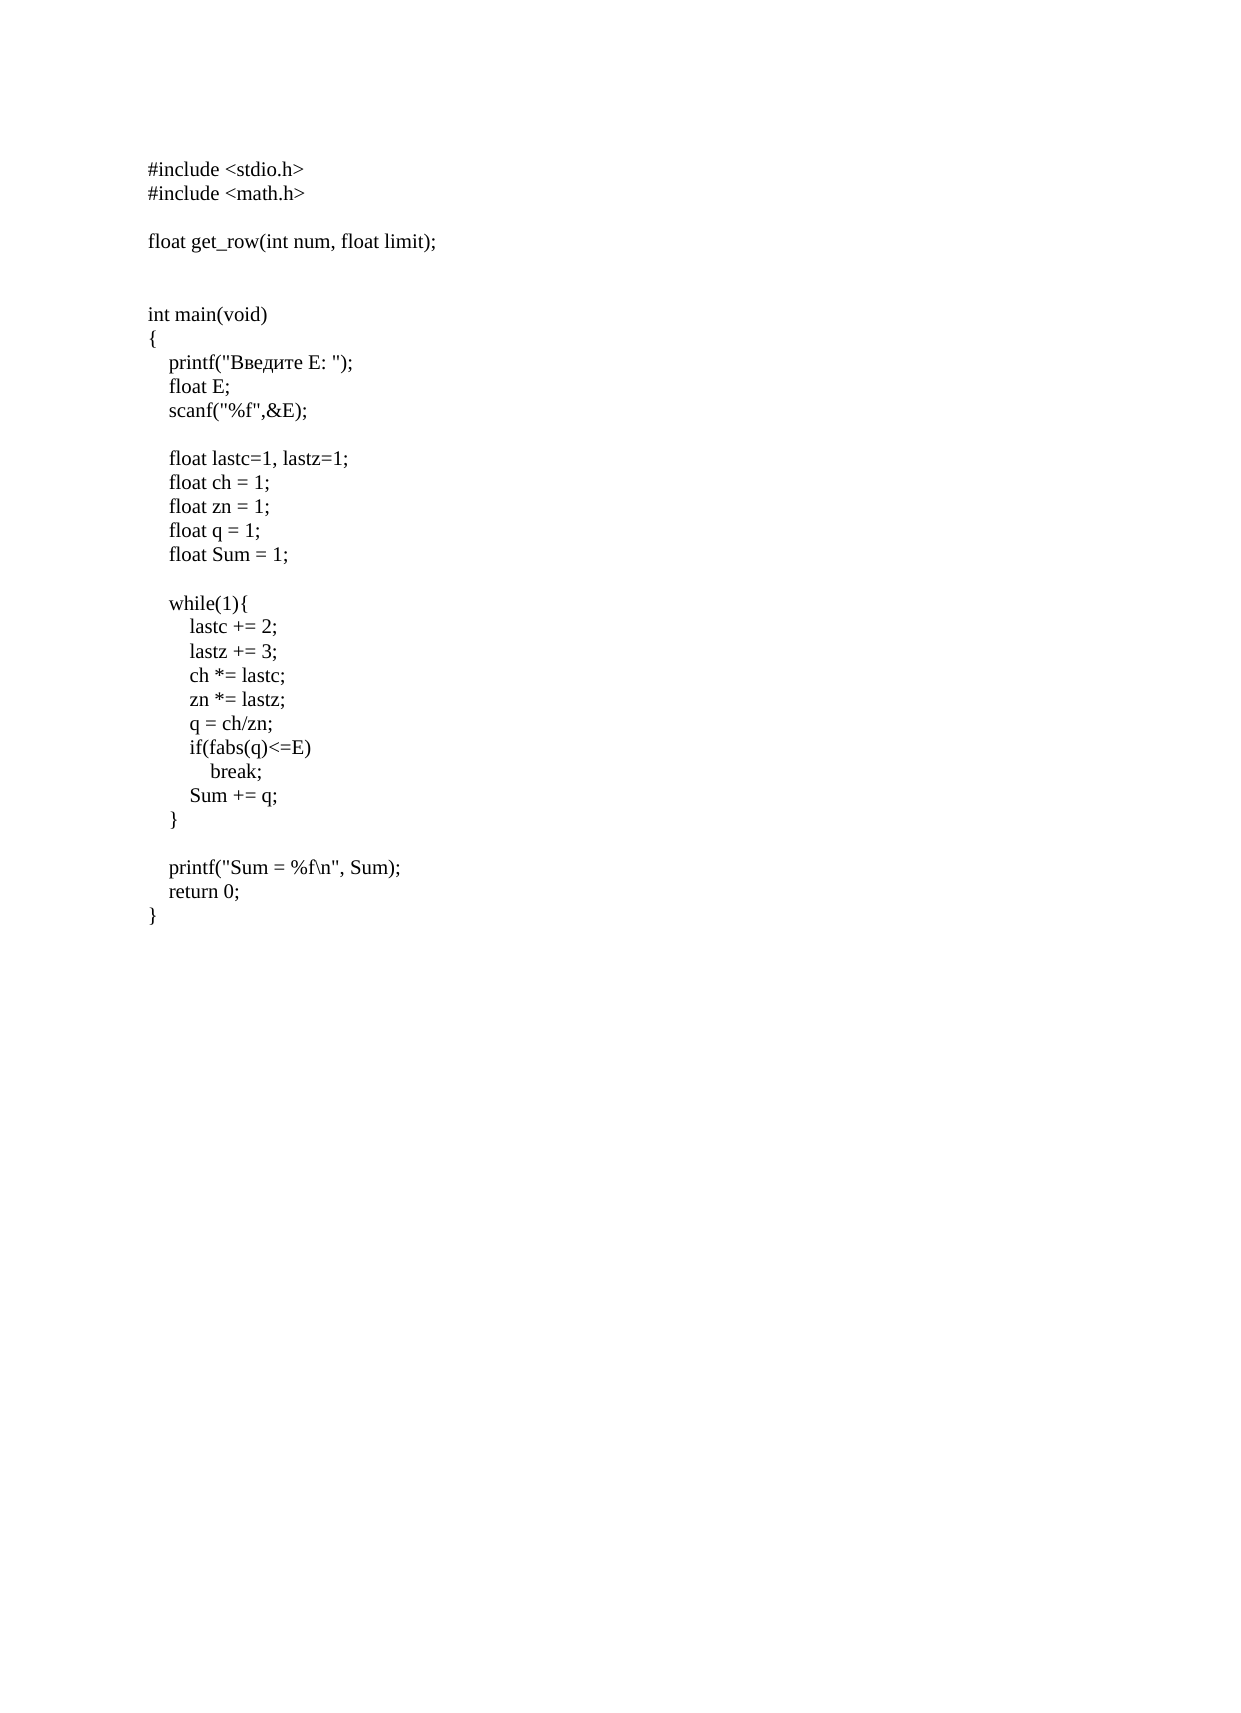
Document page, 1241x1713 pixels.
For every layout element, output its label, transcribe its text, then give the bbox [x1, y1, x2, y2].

text float q = 1; [148, 518, 1211, 542]
text } [148, 807, 1211, 831]
text int main(void) [148, 302, 1211, 326]
text #include <stdio.h> [148, 157, 1211, 181]
text { [148, 326, 1211, 350]
text q = ch/zn; [148, 711, 1211, 735]
text lastz += 3; [148, 638, 1211, 663]
text float zn = 1; [148, 494, 1211, 518]
text while(1){ [148, 590, 1211, 614]
text Sum += q; [148, 783, 1211, 807]
text break; [148, 759, 1211, 783]
text #include <math.h> [148, 181, 1211, 205]
text return 0; [148, 879, 1211, 903]
text float ch = 1; [148, 470, 1211, 494]
text float E; [148, 374, 1211, 398]
text zn *= lastz; [148, 687, 1211, 711]
text if(fabs(q)<=E) [148, 735, 1211, 759]
text printf("Sum = %f\n", Sum); [148, 855, 1211, 879]
text ch *= lastc; [148, 663, 1211, 687]
text lastc += 2; [148, 614, 1211, 638]
text } [148, 903, 1211, 927]
text float get_row(int num, float limit); [148, 229, 1211, 253]
text scanf("%f",&E); [148, 398, 1211, 422]
text float Sum = 1; [148, 542, 1211, 566]
text printf("Введите E: "); [148, 350, 1211, 374]
text float lastc=1, lastz=1; [148, 446, 1211, 470]
